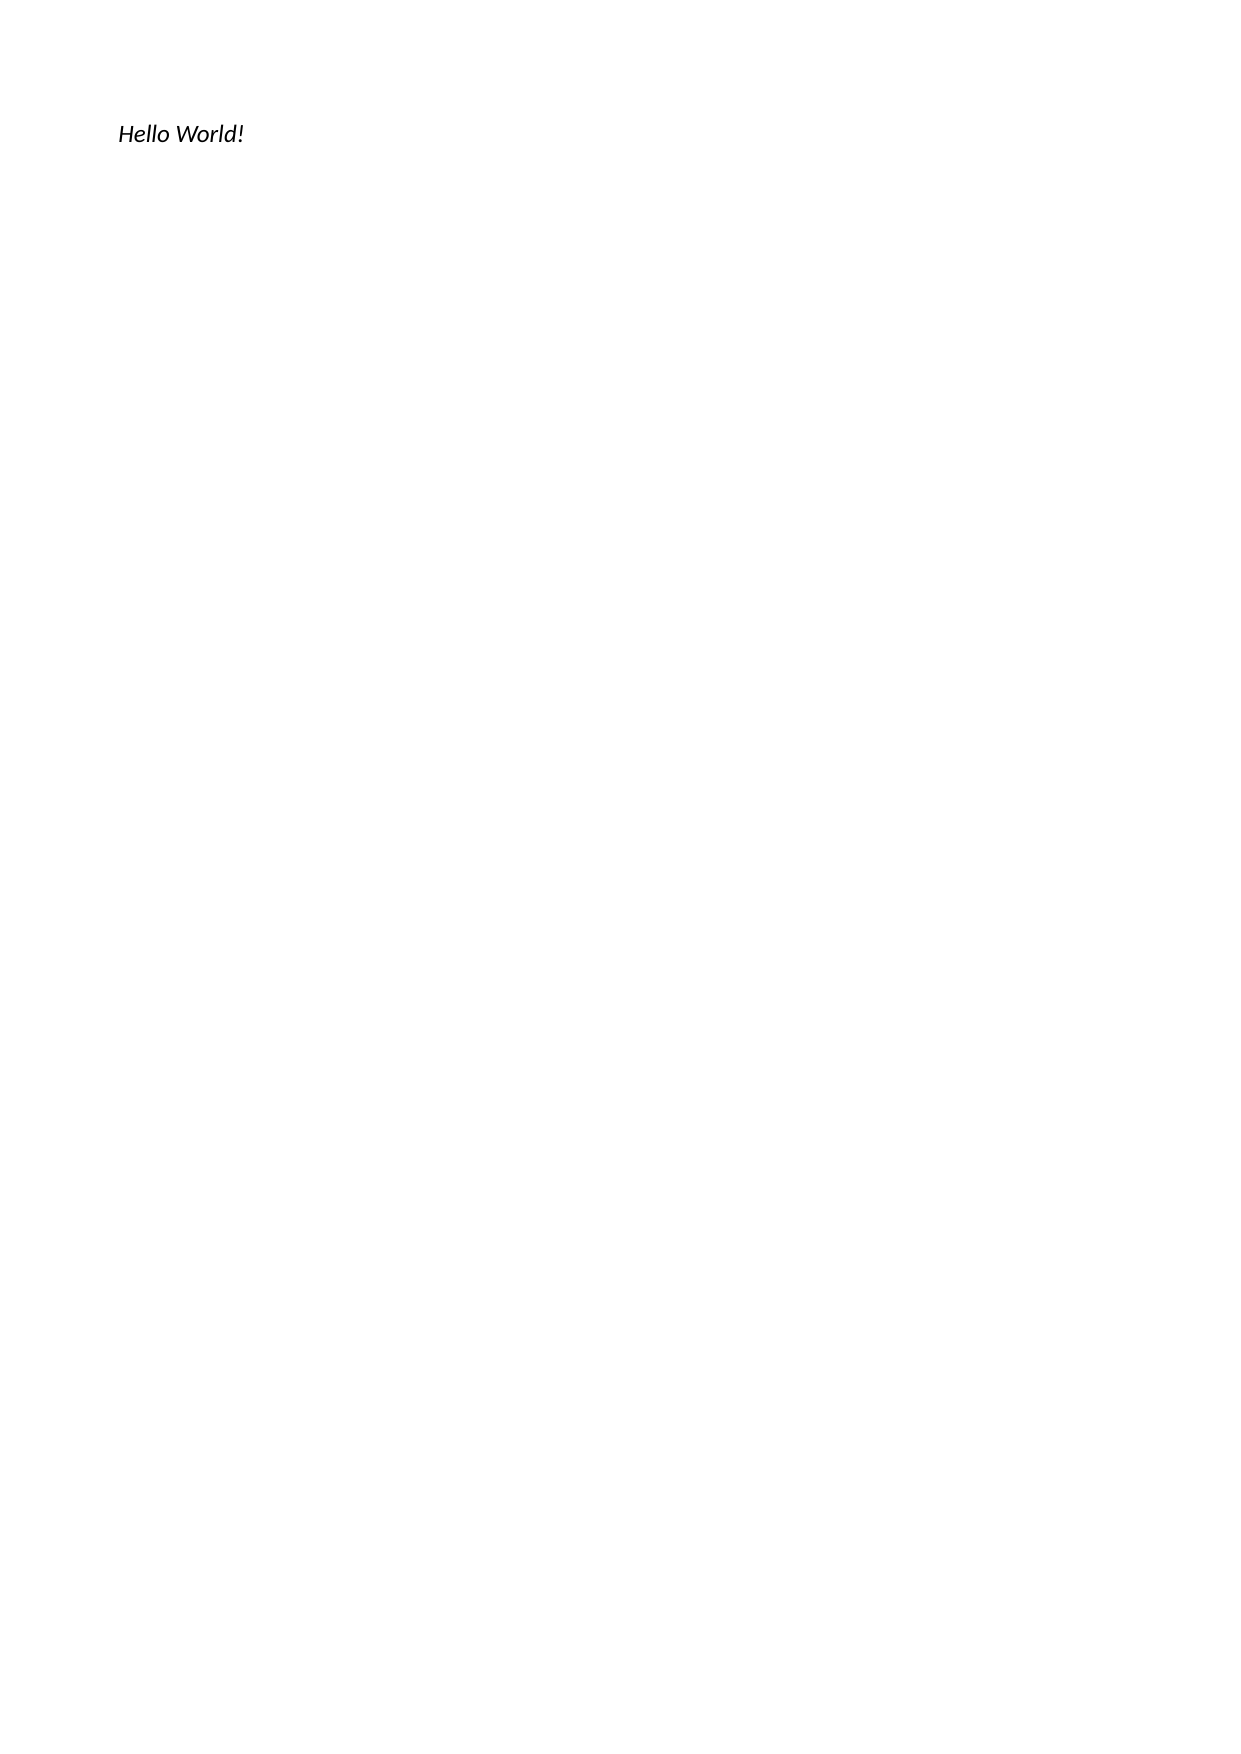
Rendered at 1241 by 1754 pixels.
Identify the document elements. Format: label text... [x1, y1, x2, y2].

text Hello World! [118, 118, 1122, 149]
